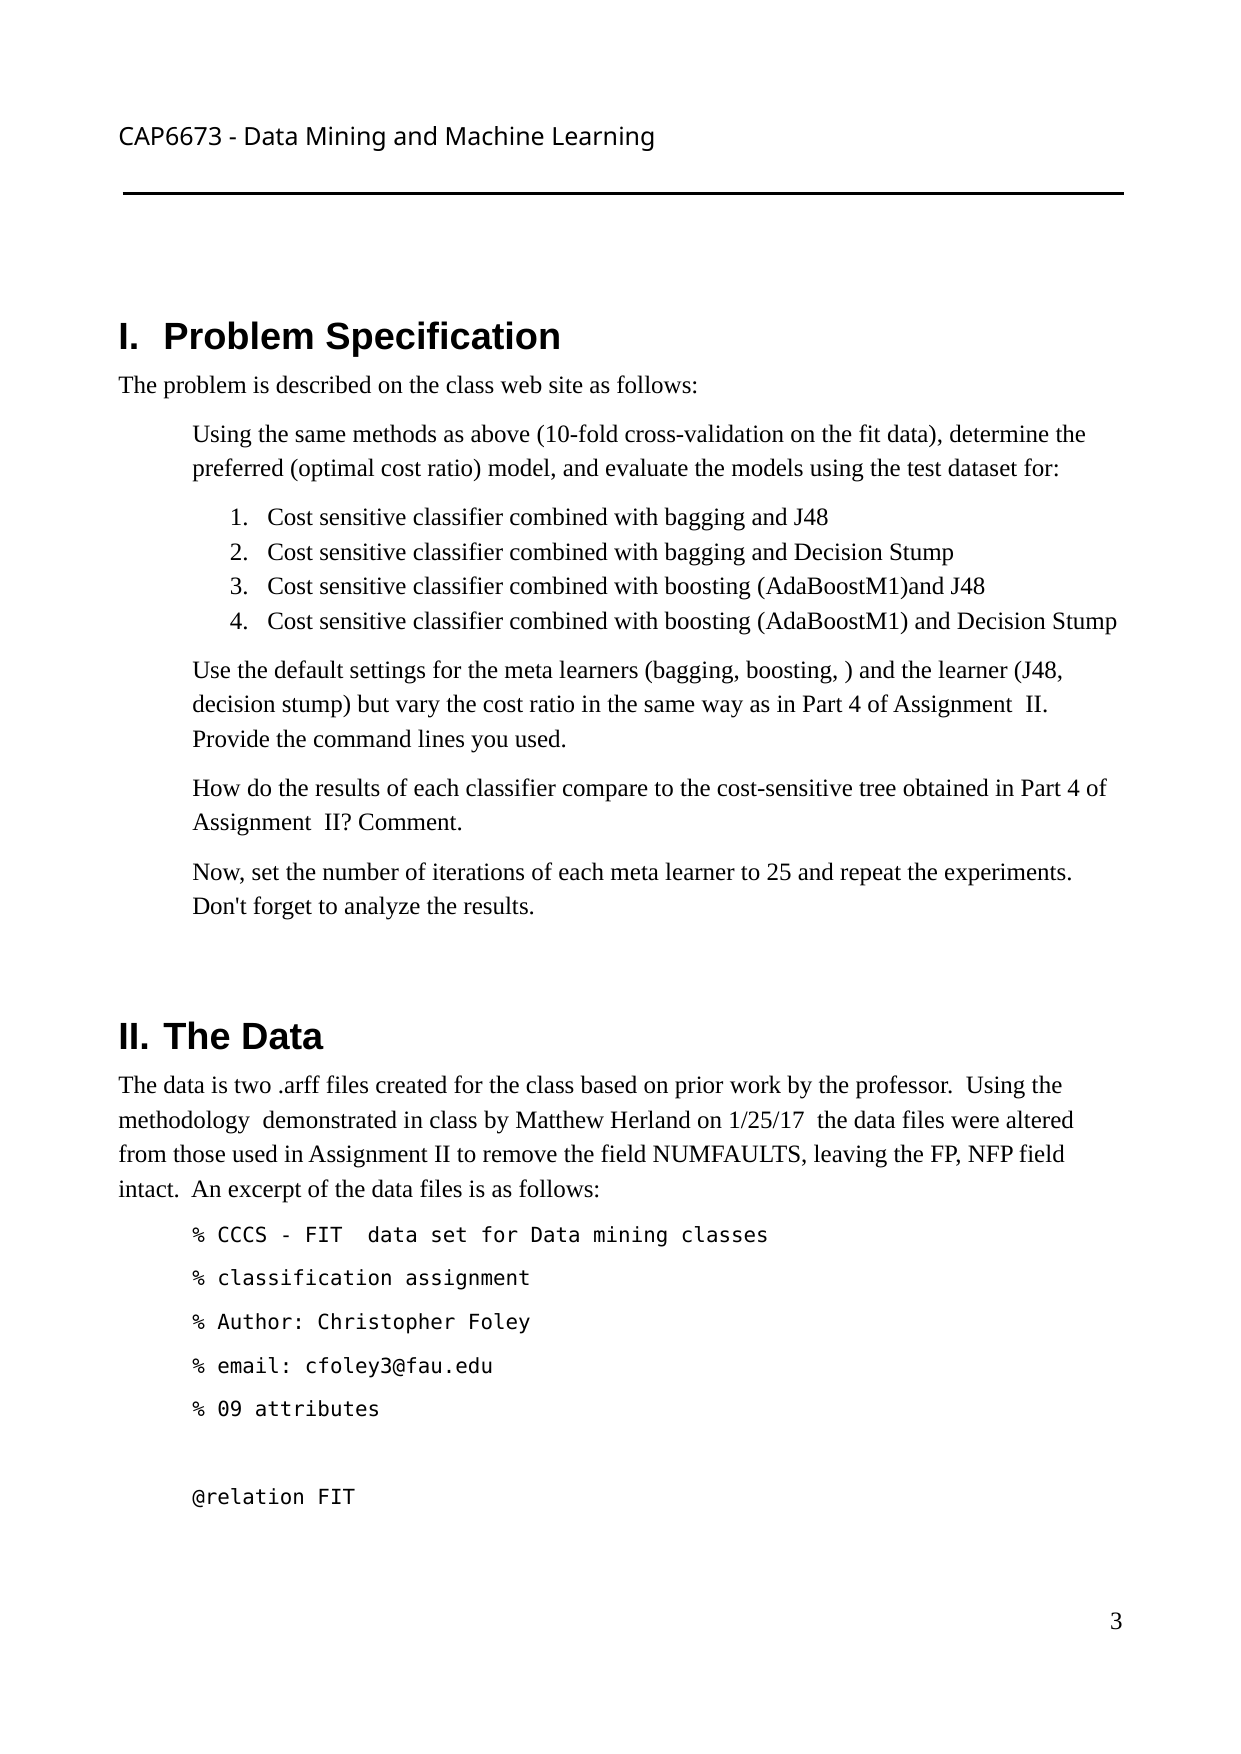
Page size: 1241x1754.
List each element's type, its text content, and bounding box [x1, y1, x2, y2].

text Now, set the number of iterations of each meta learner to 25 and repeat the experiments. Don't forget to analyze the results. [192, 857, 1122, 920]
text % email: cfoley3@fau.edu [192, 1354, 1122, 1378]
list Cost sensitive classifier combined with bagging and J48 [229, 502, 1122, 531]
text The data is two .arff files created for the class based on prior work by the professor. Using the methodology demonstrated in class by Matthew Herland on 1/25/17 the data files were altered from those used in Assignment II to remove the field NUMFAULTS, leaving the FP, NFP field intact. An excerpt of the data files is as follows: [118, 1070, 1122, 1202]
text The problem is described on the class web site as follows: [118, 370, 1122, 399]
text Using the same methods as above (10-fold cross-validation on the fit data), determine the preferred (optimal cost ratio) model, and evaluate the models using the test dataset for: [192, 419, 1122, 482]
text % 09 attributes [192, 1397, 1122, 1422]
text @relation FIT [192, 1485, 1122, 1509]
subtitle The Data [118, 1014, 1122, 1058]
list Cost sensitive classifier combined with bagging and Decision Stump [229, 537, 1122, 566]
text % CCCS - FIT data set for Data mining classes [192, 1223, 1122, 1247]
list Cost sensitive classifier combined with boosting (AdaBoostM1) and Decision Stump [229, 606, 1122, 635]
text Use the default settings for the meta learners (bagging, boosting, ) and the learner (J48, decision stump) but vary the cost ratio in the same way as in Part 4 of Assignment II. Provide the command lines you used. [192, 655, 1122, 753]
text How do the results of each classifier compare to the cost-sensitive tree obtained in Part 4 of Assignment II? Comment. [192, 773, 1122, 836]
text % Author: Christopher Foley [192, 1310, 1122, 1334]
list Cost sensitive classifier combined with boosting (AdaBoostM1)and J48 [229, 571, 1122, 600]
subtitle Problem Specification [118, 314, 1122, 357]
text % classification assignment [192, 1266, 1122, 1291]
